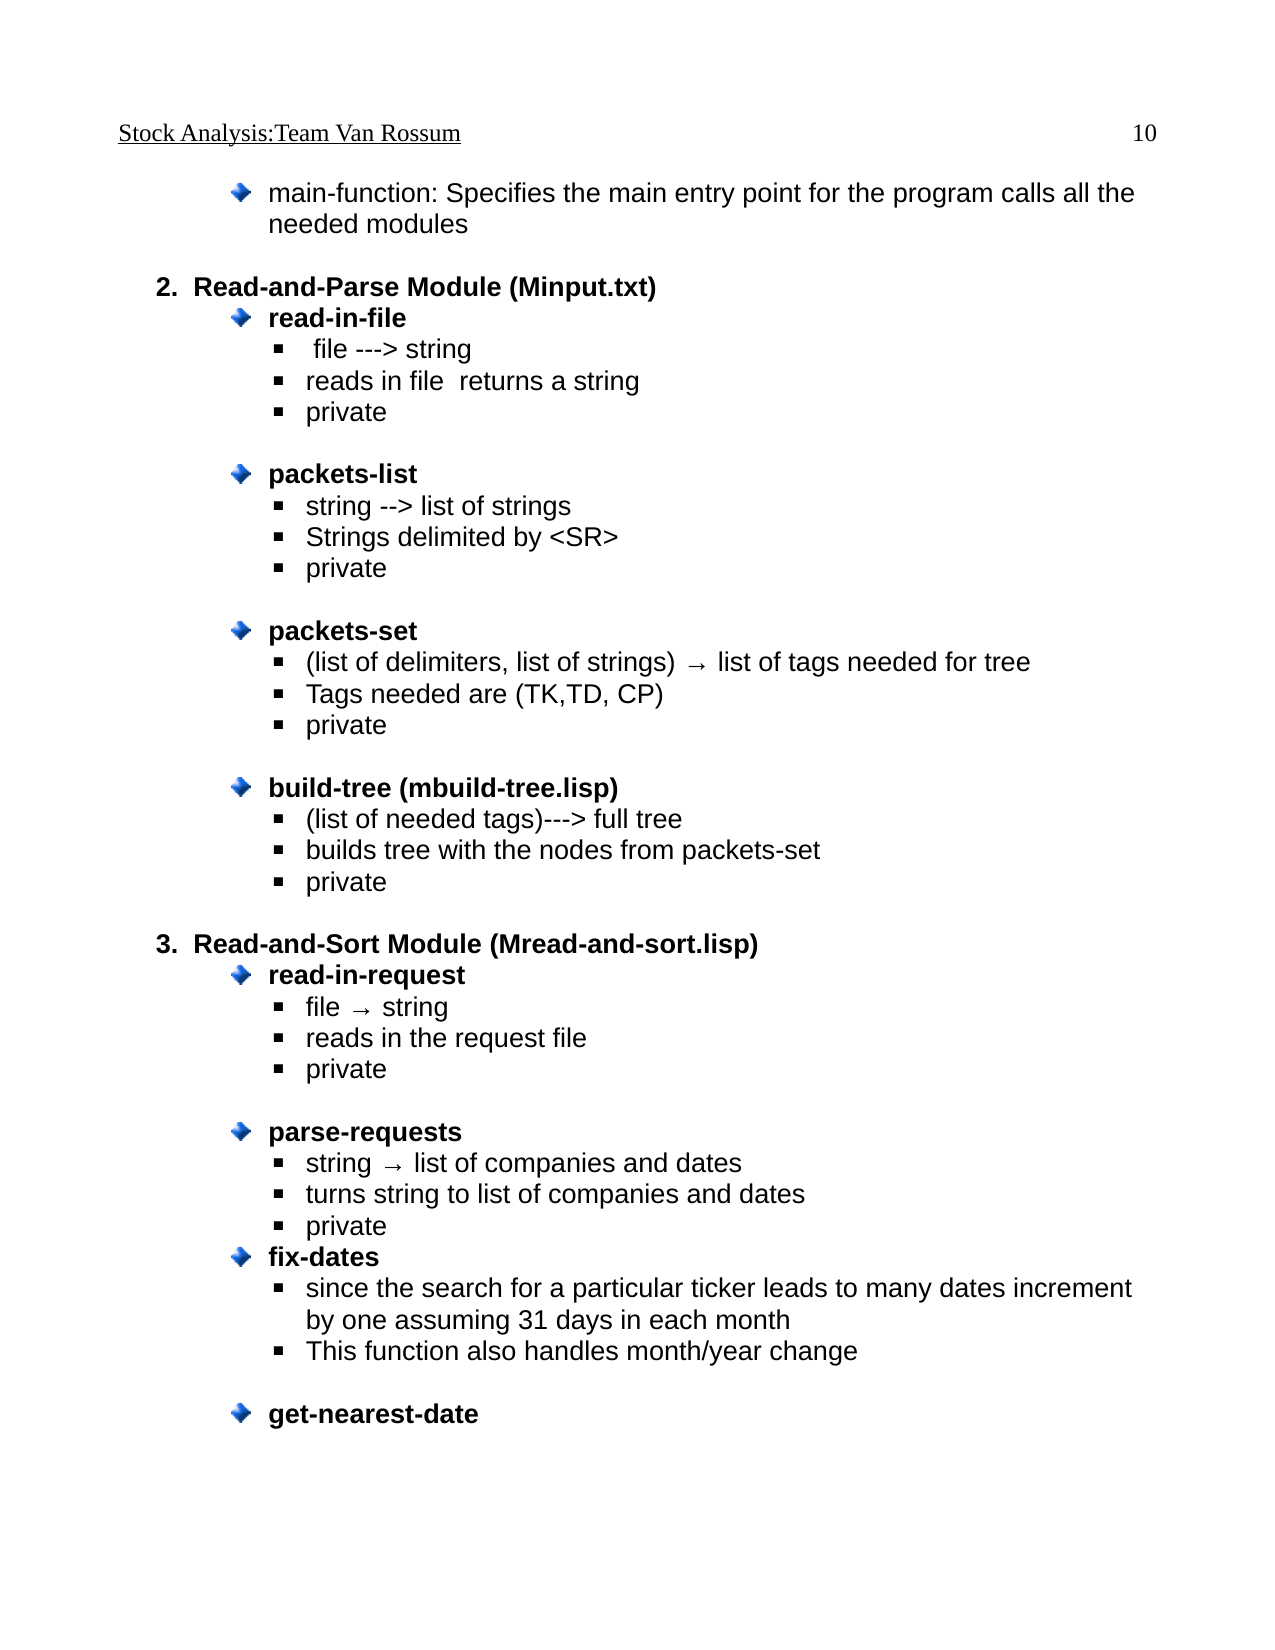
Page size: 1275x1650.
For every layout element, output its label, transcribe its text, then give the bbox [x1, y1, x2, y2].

list Tags needed are (TK,TD, CP) [268, 678, 1157, 709]
list string → list of companies and dates [268, 1147, 1157, 1178]
list private [268, 866, 1157, 897]
list reads in file returns a string [268, 364, 1157, 396]
picture [231, 621, 251, 640]
list file ---> string [268, 333, 1157, 364]
list parse-requests [231, 1116, 1157, 1147]
picture [231, 308, 251, 327]
list file → string [268, 991, 1157, 1022]
list Read-and-Sort Module (Mread-and-sort.lisp) [156, 928, 1157, 959]
list private [268, 1210, 1157, 1241]
list builds tree with the nodes from packets-set [268, 834, 1157, 866]
picture [231, 965, 251, 985]
list (list of needed tags)---> full tree [268, 803, 1157, 834]
list fix-dates [231, 1241, 1157, 1272]
picture [231, 1403, 251, 1423]
list reads in the request file [268, 1022, 1157, 1053]
list private [268, 552, 1157, 584]
picture [231, 777, 251, 797]
list read-in-file [231, 302, 1157, 333]
picture [231, 183, 251, 202]
list private [268, 1053, 1157, 1085]
list read-in-request [231, 959, 1157, 991]
list (list of delimiters, list of strings) → list of tags needed for tree [268, 646, 1157, 678]
list since the search for a particular ticker leads to many dates increment by one assuming 31 days in each month [268, 1272, 1157, 1335]
picture [231, 1122, 251, 1141]
list Strings delimited by <SR> [268, 521, 1157, 552]
list build-tree (mbuild-tree.lisp) [231, 772, 1157, 803]
list This function also handles month/year change [268, 1335, 1157, 1366]
picture [231, 464, 251, 484]
list Read-and-Parse Module (Minput.txt) [156, 271, 1157, 302]
list turns string to list of companies and dates [268, 1178, 1157, 1210]
list packets-list [231, 458, 1157, 490]
list main-function: Specifies the main entry point for the program calls all the needed modules [231, 177, 1157, 239]
picture [231, 1247, 251, 1267]
list private [268, 709, 1157, 740]
list private [268, 396, 1157, 427]
list get-nearest-date [231, 1398, 1157, 1429]
list packets-set [231, 615, 1157, 646]
list string --> list of strings [268, 490, 1157, 521]
